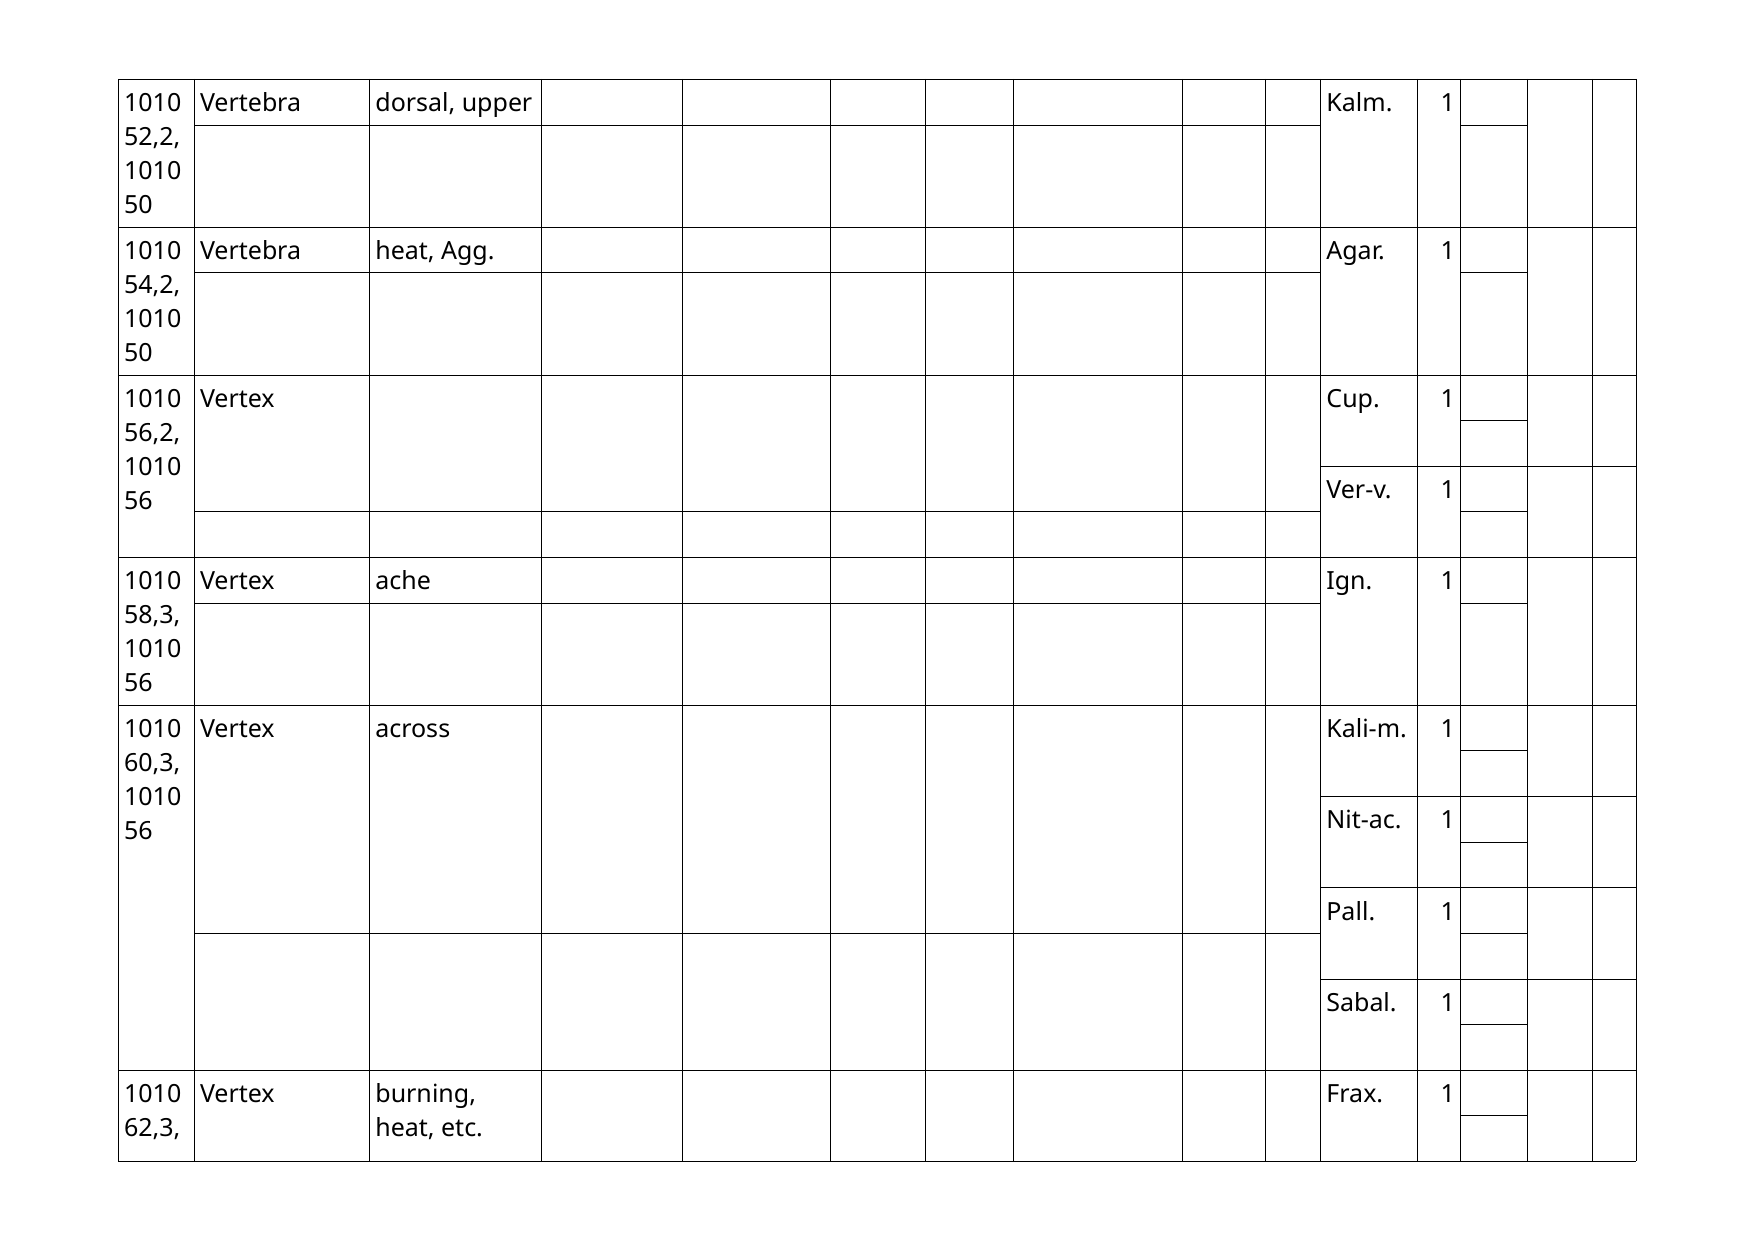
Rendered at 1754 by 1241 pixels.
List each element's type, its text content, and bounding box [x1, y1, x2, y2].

table_cell [1014, 126, 1182, 227]
table_cell [1014, 604, 1182, 705]
table_cell [1461, 1116, 1527, 1161]
table_cell Vertex [195, 558, 369, 603]
table_cell Frax. [1321, 1071, 1417, 1161]
table_cell burning, heat, etc. [370, 1071, 541, 1161]
table_cell [542, 376, 682, 511]
table_cell [370, 376, 541, 511]
table_cell 1 [1418, 558, 1460, 705]
table_cell 1 [1418, 980, 1460, 1070]
table_cell [1266, 228, 1320, 272]
table_cell [1461, 797, 1527, 842]
table_cell [683, 228, 830, 272]
table_cell heat, Agg. [370, 228, 541, 272]
table_cell [1183, 126, 1265, 227]
table_cell 1 [1418, 1071, 1460, 1161]
table_cell [1014, 228, 1182, 272]
table_cell [1183, 706, 1265, 933]
table_cell [1266, 376, 1320, 511]
table_cell [831, 126, 925, 227]
table_cell 1 [1418, 888, 1460, 978]
table_cell Vertebra [195, 228, 369, 272]
table_cell Kalm. [1321, 80, 1417, 227]
table_cell [195, 934, 369, 1070]
table_cell [1461, 751, 1527, 796]
table_cell [1183, 558, 1265, 603]
table_cell [370, 273, 541, 374]
table_cell 101062,3, [119, 1071, 194, 1161]
table_cell Kali-m. [1321, 706, 1417, 796]
table_cell [1461, 126, 1527, 227]
table_cell [1183, 376, 1265, 511]
table_cell [542, 228, 682, 272]
table_cell Cup. [1321, 376, 1417, 466]
table_cell Vertex [195, 376, 369, 511]
table_cell [926, 934, 1013, 1070]
table_cell [683, 80, 830, 124]
table_cell [1014, 80, 1182, 124]
table_cell [1461, 273, 1527, 374]
table_cell [370, 126, 541, 227]
table_cell [542, 80, 682, 124]
table_cell 101056,2,101056 [119, 376, 194, 557]
table_cell [1528, 980, 1592, 1070]
table_cell [1461, 467, 1527, 511]
table_cell [1593, 228, 1636, 374]
table_cell [926, 80, 1013, 124]
table_cell [926, 604, 1013, 705]
table_cell [1014, 1071, 1182, 1161]
table_cell [1266, 512, 1320, 557]
table_cell [1528, 376, 1592, 466]
table_cell 101054,2,101050 [119, 228, 194, 374]
table_cell [370, 934, 541, 1070]
table_cell Agar. [1321, 228, 1417, 374]
table_cell [1461, 980, 1527, 1024]
table_cell [683, 512, 830, 557]
table_cell [1461, 558, 1527, 603]
table_cell ache [370, 558, 541, 603]
table_cell [1183, 273, 1265, 374]
table_cell Ign. [1321, 558, 1417, 705]
table_cell [542, 1071, 682, 1161]
table_cell [1183, 1071, 1265, 1161]
table_cell [1461, 1071, 1527, 1115]
table_cell [926, 273, 1013, 374]
table_cell 1 [1418, 228, 1460, 374]
table_cell [542, 604, 682, 705]
table_cell [683, 273, 830, 374]
table_cell [831, 934, 925, 1070]
table_cell [1266, 604, 1320, 705]
table_cell [1461, 376, 1527, 420]
table_cell [926, 558, 1013, 603]
table_cell [1593, 706, 1636, 796]
table_cell [1183, 228, 1265, 272]
table_cell [1593, 558, 1636, 705]
table_cell [926, 1071, 1013, 1161]
table_cell [683, 126, 830, 227]
table_cell [1266, 273, 1320, 374]
table_cell [683, 934, 830, 1070]
table_cell [926, 228, 1013, 272]
table_cell 101058,3,101056 [119, 558, 194, 705]
table_cell [1461, 604, 1527, 705]
table_cell [1183, 512, 1265, 557]
table_cell Vertex [195, 1071, 369, 1161]
table_cell [1593, 1071, 1636, 1161]
table_cell [1461, 888, 1527, 933]
table_cell [1266, 558, 1320, 603]
table_cell [1461, 512, 1527, 557]
table_cell [926, 126, 1013, 227]
table_cell 101052,2,101050 [119, 80, 194, 227]
table_cell [195, 273, 369, 374]
table_cell across [370, 706, 541, 933]
table_cell [1528, 467, 1592, 557]
table_cell Vertebra [195, 80, 369, 124]
table_cell [1461, 421, 1527, 466]
table_cell [1528, 706, 1592, 796]
table_cell 1 [1418, 376, 1460, 466]
table_cell [1183, 80, 1265, 124]
table_cell [1461, 934, 1527, 978]
table_cell [195, 512, 369, 557]
table_cell [542, 273, 682, 374]
table_cell [1266, 126, 1320, 227]
table_cell [683, 604, 830, 705]
table_cell Sabal. [1321, 980, 1417, 1070]
table_cell [831, 376, 925, 511]
table_cell [831, 706, 925, 933]
table_cell [1461, 228, 1527, 272]
table_cell [542, 126, 682, 227]
table_cell [1266, 80, 1320, 124]
table_cell [542, 706, 682, 933]
table_cell [1528, 797, 1592, 887]
table_cell [926, 706, 1013, 933]
table_cell [1593, 467, 1636, 557]
table_cell [683, 376, 830, 511]
table_cell Ver-v. [1321, 467, 1417, 557]
table_cell [195, 604, 369, 705]
table_cell Pall. [1321, 888, 1417, 978]
table_cell [1593, 376, 1636, 466]
table_cell [1593, 797, 1636, 887]
table_cell [1014, 376, 1182, 511]
table_cell [1461, 80, 1527, 124]
table_cell [1014, 558, 1182, 603]
table_cell [831, 558, 925, 603]
table_cell [926, 376, 1013, 511]
table_cell Nit-ac. [1321, 797, 1417, 887]
table_cell Vertex [195, 706, 369, 933]
table_cell [1014, 512, 1182, 557]
table_cell dorsal, upper [370, 80, 541, 124]
table_cell [1183, 604, 1265, 705]
table_cell [1593, 80, 1636, 227]
table_cell [831, 1071, 925, 1161]
table_cell [1014, 934, 1182, 1070]
table_cell 101060,3,101056 [119, 706, 194, 1070]
table_cell [683, 706, 830, 933]
table_cell [542, 512, 682, 557]
table_cell [1266, 934, 1320, 1070]
table_cell [1528, 1071, 1592, 1161]
table_cell [683, 558, 830, 603]
table_cell [1461, 843, 1527, 887]
table_cell [1528, 80, 1592, 227]
table_cell [1014, 273, 1182, 374]
table_cell [1528, 888, 1592, 978]
table_cell [683, 1071, 830, 1161]
table_cell [370, 512, 541, 557]
table_cell [1593, 980, 1636, 1070]
table_cell [1528, 228, 1592, 374]
table_cell 1 [1418, 797, 1460, 887]
table_cell [1593, 888, 1636, 978]
table_cell 1 [1418, 706, 1460, 796]
table_cell [370, 604, 541, 705]
table_cell [1014, 706, 1182, 933]
table_cell [831, 512, 925, 557]
table_cell [1528, 558, 1592, 705]
table_cell [831, 273, 925, 374]
table_cell [831, 80, 925, 124]
table_cell 1 [1418, 80, 1460, 227]
table_cell [1266, 1071, 1320, 1161]
table_cell [1461, 706, 1527, 750]
table_cell [1266, 706, 1320, 933]
table_cell [831, 604, 925, 705]
table_cell [1183, 934, 1265, 1070]
table_cell [831, 228, 925, 272]
table_cell [1461, 1025, 1527, 1070]
table_cell [542, 934, 682, 1070]
table_cell [542, 558, 682, 603]
table_cell [195, 126, 369, 227]
table_cell 1 [1418, 467, 1460, 557]
table_cell [926, 512, 1013, 557]
